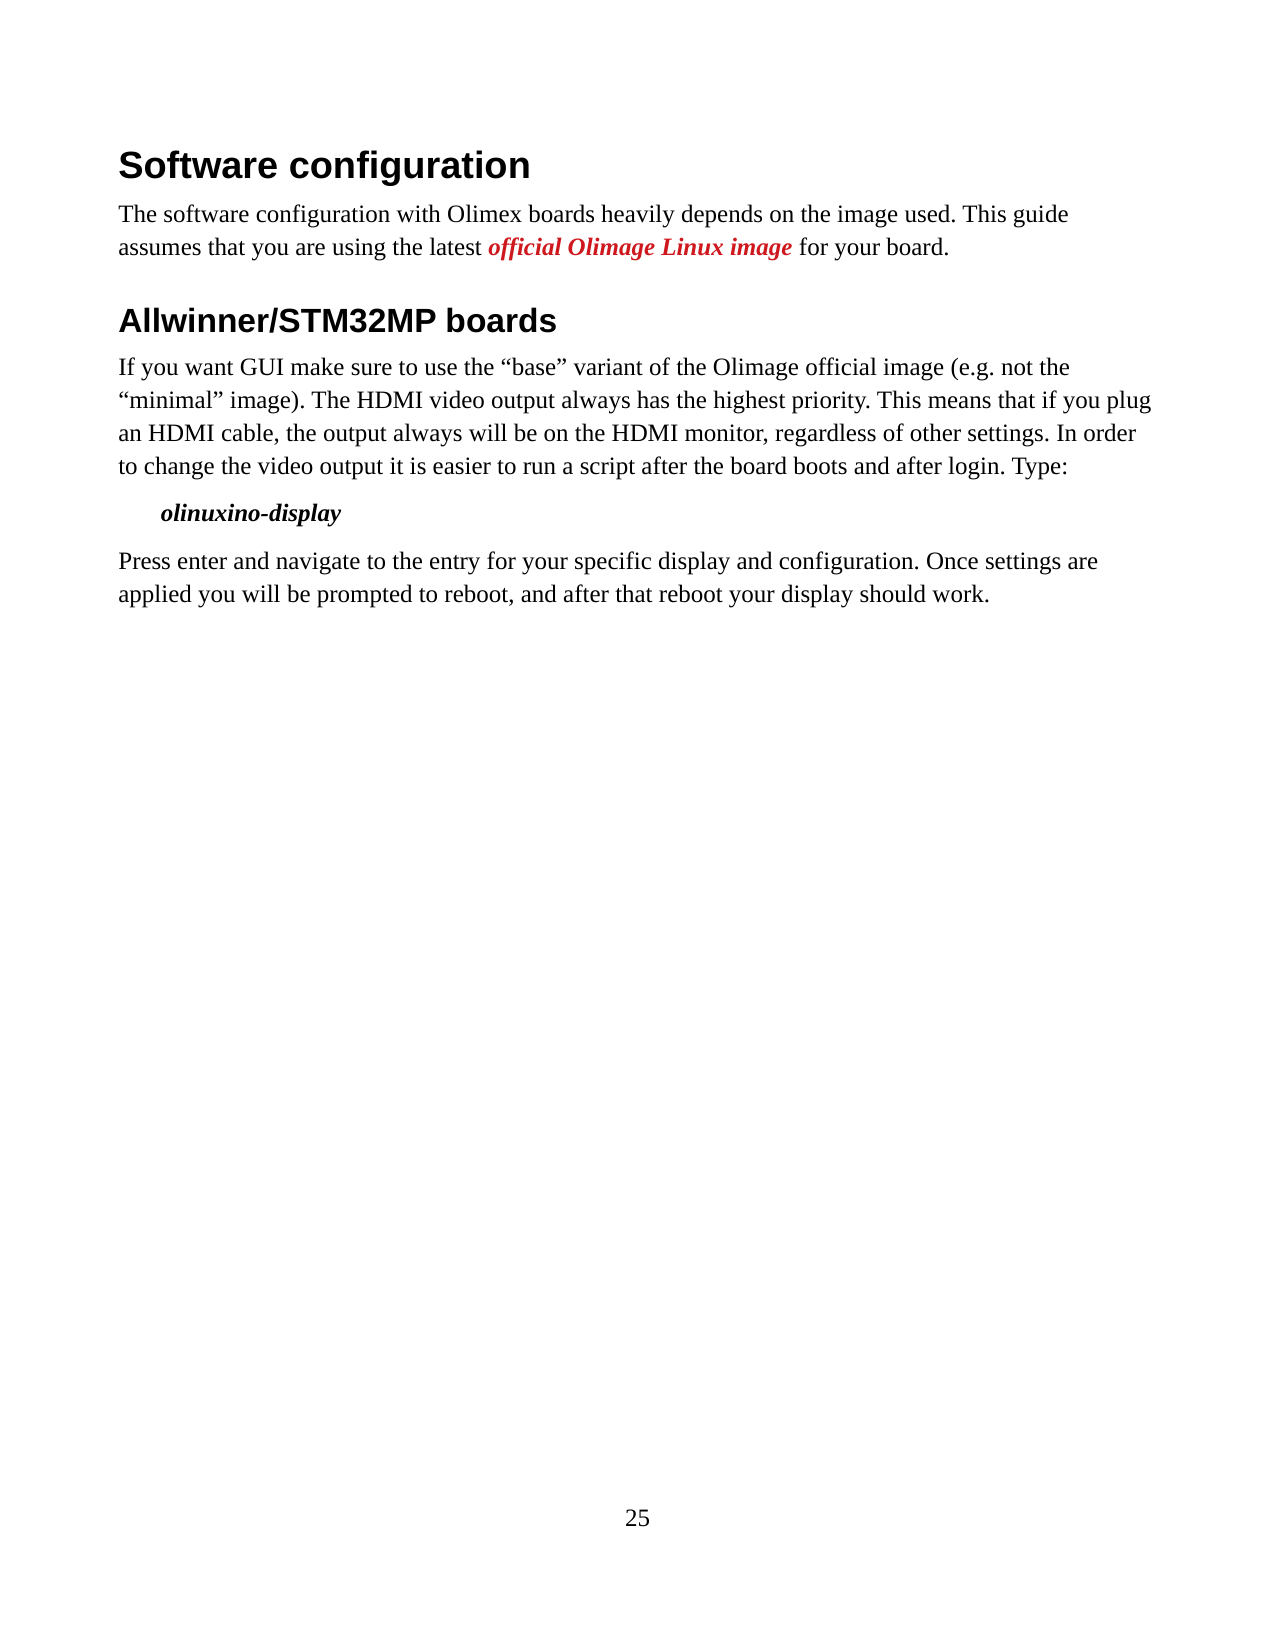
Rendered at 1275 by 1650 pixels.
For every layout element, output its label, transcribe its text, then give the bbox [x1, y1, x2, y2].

text If you want GUI make sure to use the “base” variant of the Olimage official image (e.g. not the “minimal” image). The HDMI video output always has the highest priority. This means that if you plug an HDMI cable, the output always will be on the HDMI monitor, regardless of other settings. In order to change the video output it is easier to run a script after the board boots and after login. Type: [118, 352, 1157, 480]
text Press enter and navigate to the entry for your specific display and configuration. Once settings are applied you will be prompted to reboot, and after that reboot your display should work. [118, 546, 1157, 608]
text olinuxino-display [118, 498, 1157, 527]
subtitle Software configuration [118, 143, 1157, 187]
text The software configuration with Olimex boards heavily depends on the image used. This guide assumes that you are using the latest official Olimage Linux image for your board. [118, 199, 1157, 261]
subtitle Allwinner/STM32MP boards [118, 301, 1157, 339]
